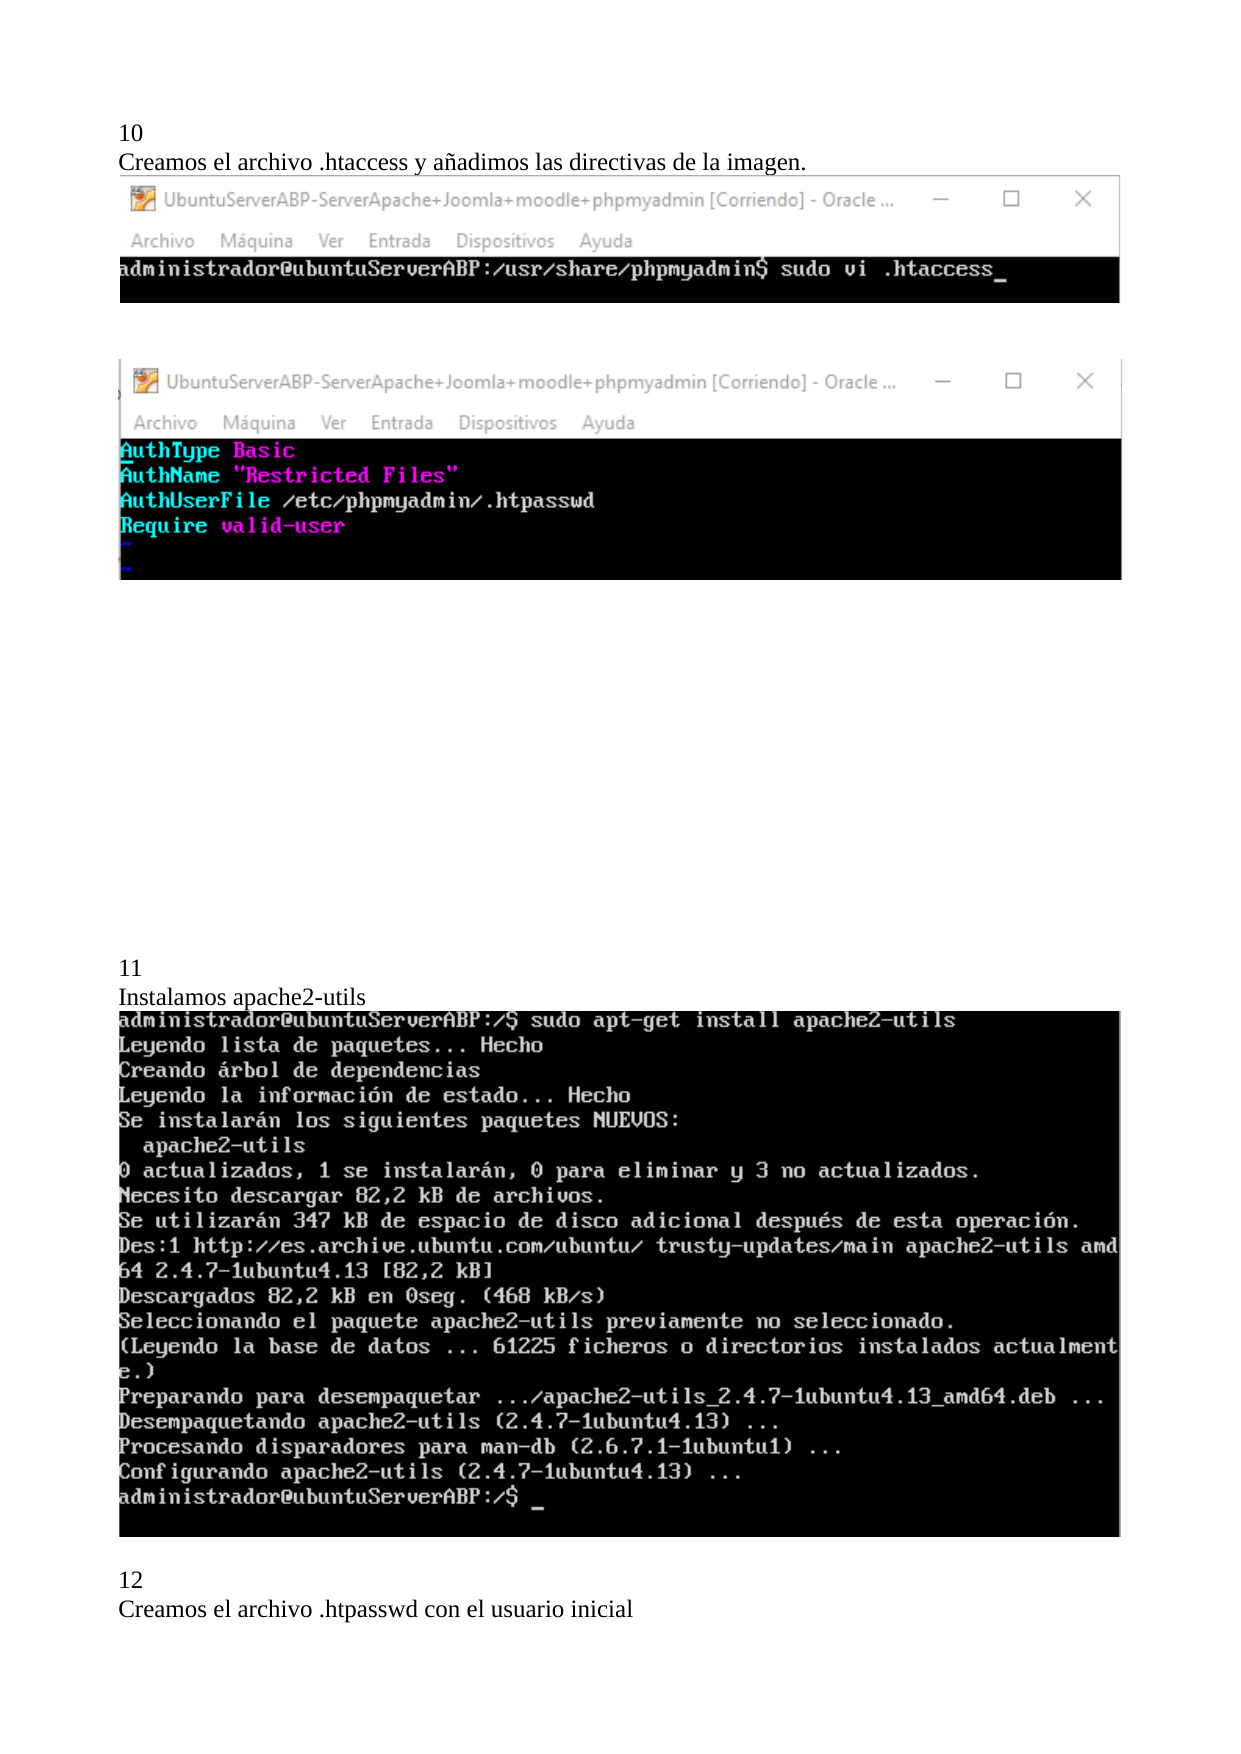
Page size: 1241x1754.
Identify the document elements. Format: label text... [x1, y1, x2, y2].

text 10 [118, 118, 1122, 147]
text Creamos el archivo .htpasswd con el usuario inicial [118, 1594, 1122, 1622]
picture [118, 359, 1123, 580]
text Instalamos apache2-utils [118, 982, 1122, 1011]
text Creamos el archivo .htaccess y añadimos las directivas de la imagen. [118, 147, 1122, 176]
text 12 [118, 1565, 1122, 1594]
picture [120, 175, 1121, 303]
text 11 [118, 953, 1122, 982]
picture [119, 1011, 1121, 1537]
